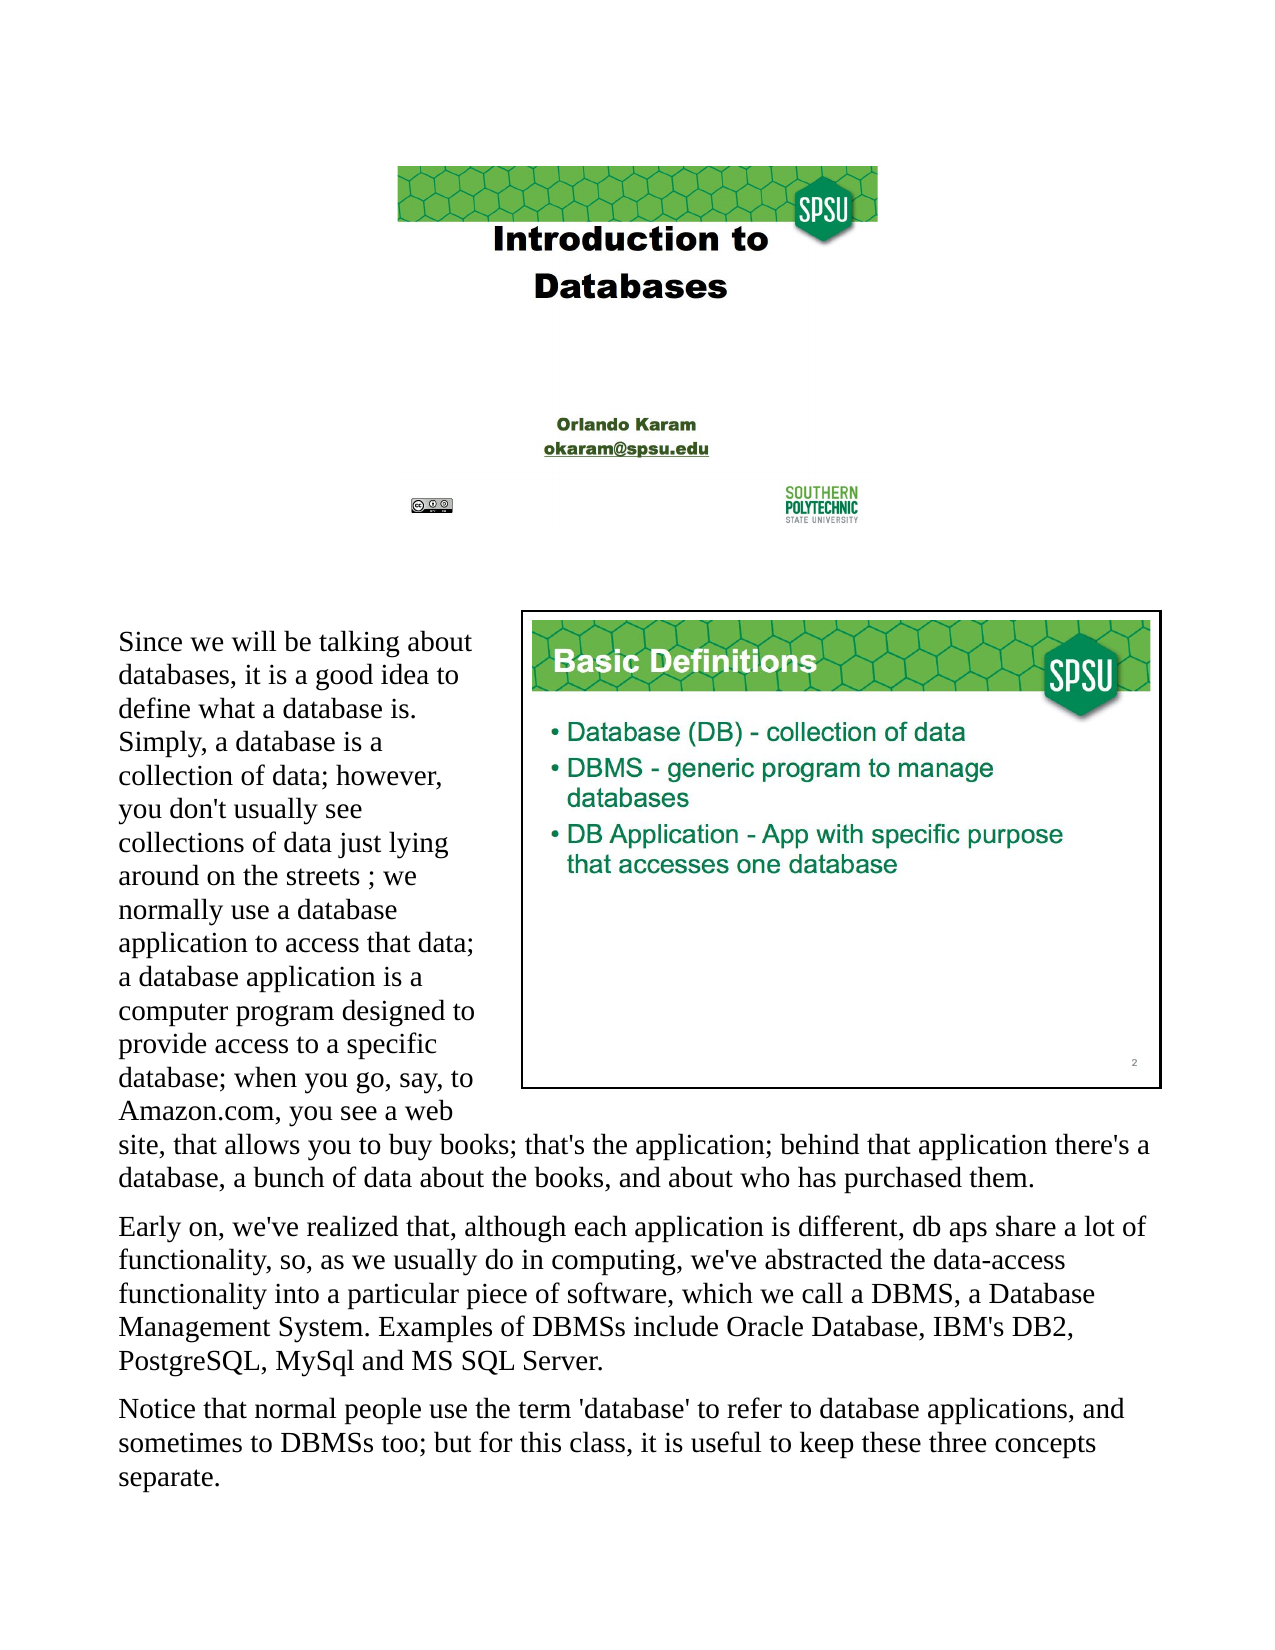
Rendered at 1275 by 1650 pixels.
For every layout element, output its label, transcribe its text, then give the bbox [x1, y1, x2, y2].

picture [397, 166, 878, 527]
picture [532, 620, 1151, 1079]
text Notice that normal people use the term 'database' to refer to database applications, and sometimes to DBMSs too; but for this class, it is useful to keep these three concepts separate. [118, 1392, 1157, 1492]
text Early on, we've realized that, although each application is different, db aps share a lot of functionality, so, as we usually do in computing, we've abstracted the data-access functionality into a particular piece of software, which we call a DBMS, a Database Management System. Examples of DBMSs include Oracle Database, IBM's DB2, PostgreSQL, MySql and MS SQL Server. [118, 1209, 1157, 1377]
text Since we will be talking about databases, it is a good idea to define what a database is. Simply, a database is a collection of data; however, you don't usually see collections of data just lying around on the streets ; we normally use a database application to access that data; a database application is a computer program designed to provide access to a specific database; when you go, say, to Amazon.com, you see a web site, that allows you to buy books; that's the application; behind that application there's a database, a bunch of data about the books, and about who has purchased them. [118, 624, 1157, 1194]
